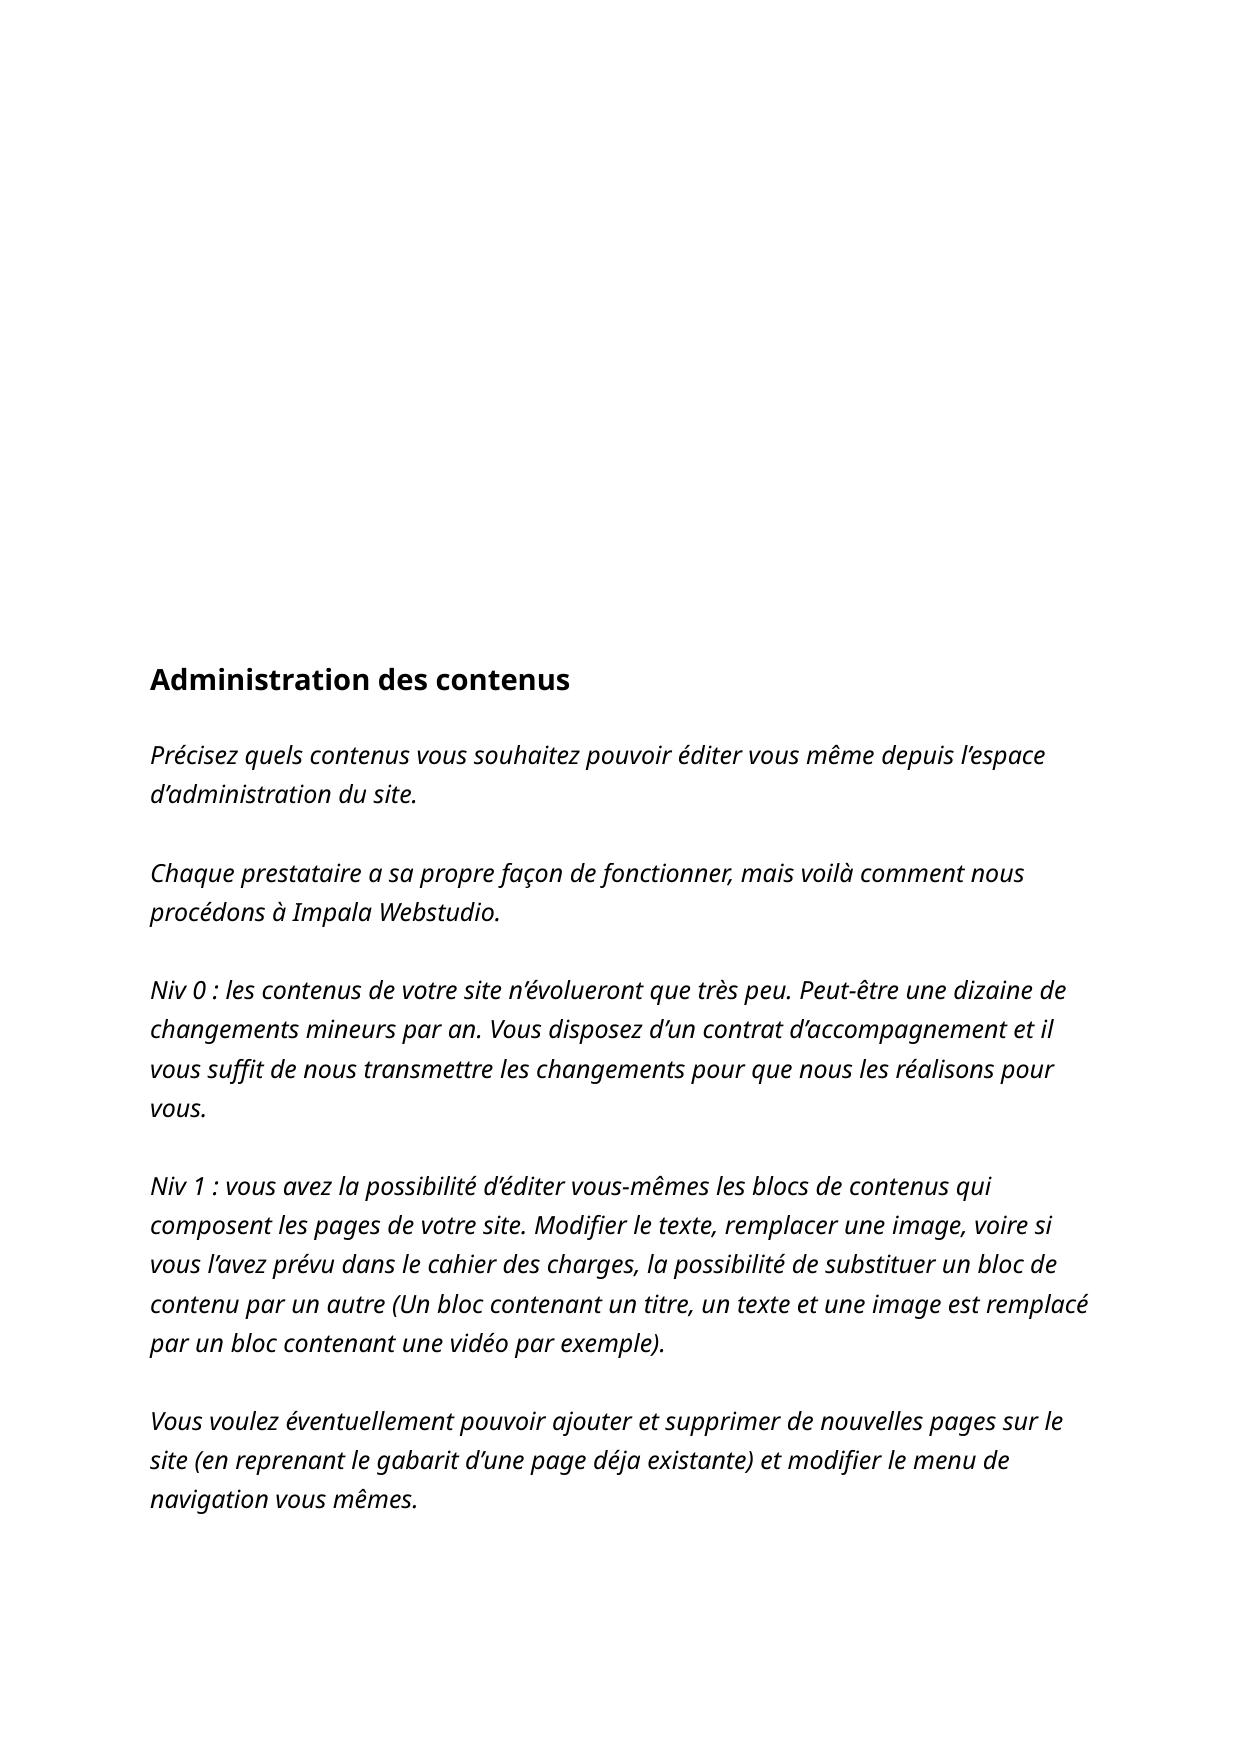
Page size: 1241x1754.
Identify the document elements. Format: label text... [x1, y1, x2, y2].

subtitle Administration des contenus [150, 659, 1090, 699]
text Chaque prestataire a sa propre façon de fonctionner, mais voilà comment nous procédons à Impala Webstudio. [150, 856, 1090, 929]
text Précisez quels contenus vous souhaitez pouvoir éditer vous même depuis l’espace d’administration du site. [150, 738, 1090, 811]
text Niv 1 : vous avez la possibilité d’éditer vous-mêmes les blocs de contenus qui composent les pages de votre site. Modifier le texte, remplacer une image, voire si vous l’avez prévu dans le cahier des charges, la possibilité de substituer un bloc de contenu par un autre (Un bloc contenant un titre, un texte et une image est remplacé par un bloc contenant une vidéo par exemple). [150, 1169, 1090, 1359]
text Vous voulez éventuellement pouvoir ajouter et supprimer de nouvelles pages sur le site (en reprenant le gabarit d’une page déja existante) et modifier le menu de navigation vous mêmes. [150, 1404, 1090, 1516]
text Niv 0 : les contenus de votre site n’évolueront que très peu. Peut-être une dizaine de changements mineurs par an. Vous disposez d’un contrat d’accompagnement et il vous suffit de nous transmettre les changements pour que nous les réalisons pour vous. [150, 973, 1090, 1124]
